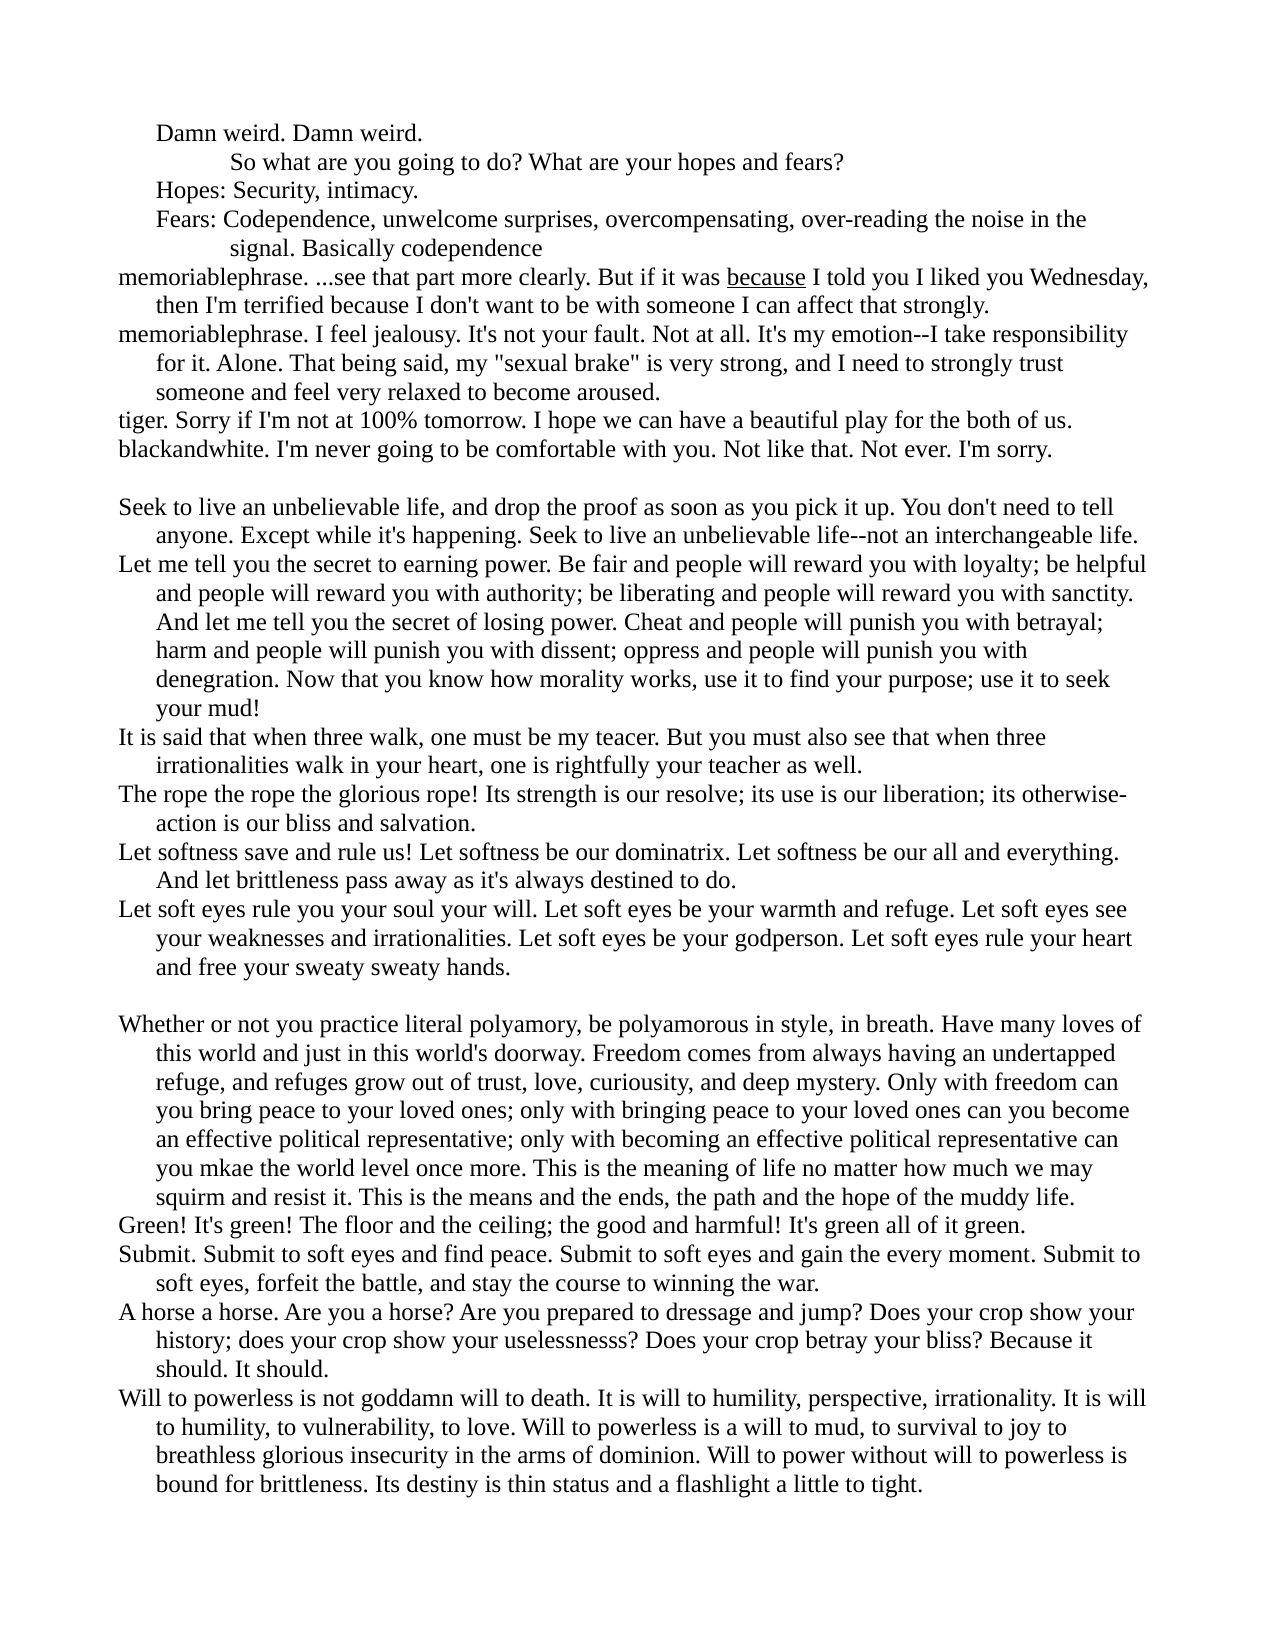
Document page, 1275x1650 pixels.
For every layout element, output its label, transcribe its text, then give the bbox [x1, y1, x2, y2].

text signal. Basically codependence [118, 233, 1157, 262]
text Fears: Codependence, unwelcome surprises, overcompensating, over-reading the noise in the [118, 204, 1157, 233]
text Let soft eyes rule you your soul your will. Let soft eyes be your warmth and refuge. Let soft eyes see your weaknesses and irrationalities. Let soft eyes be your godperson. Let soft eyes rule your heart and free your sweaty sweaty hands. [118, 894, 1157, 981]
text The rope the rope the glorious rope! Its strength is our resolve; its use is our liberation; its otherwise-action is our bliss and salvation. [118, 779, 1157, 837]
text Seek to live an unbelievable life, and drop the proof as soon as you pick it up. You don't need to tell anyone. Except while it's happening. Seek to live an unbelievable life--not an interchangeable life. [118, 492, 1157, 549]
text Hopes: Security, intimacy. [118, 176, 1157, 204]
text It is said that when three walk, one must be my teacer. But you must also see that when three irrationalities walk in your heart, one is rightfully your teacher as well. [118, 722, 1157, 779]
text memoriablephrase. ...see that part more clearly. But if it was because I told you I liked you Wednesday, then I'm terrified because I don't want to be with someone I can affect that strongly. [118, 262, 1157, 319]
text Let me tell you the secret to earning power. Be fair and people will reward you with loyalty; be helpful and people will reward you with authority; be liberating and people will reward you with sanctity. And let me tell you the secret of losing power. Cheat and people will punish you with betrayal; harm and people will punish you with dissent; oppress and people will punish you with denegration. Now that you know how morality works, use it to find your purpose; use it to seek your mud! [118, 549, 1157, 722]
text tiger. Sorry if I'm not at 100% tomorrow. I hope we can have a beautiful play for the both of us. [118, 406, 1157, 434]
text Let softness save and rule us! Let softness be our dominatrix. Let softness be our all and everything. And let brittleness pass away as it's always destined to do. [118, 837, 1157, 894]
text blackandwhite. I'm never going to be comfortable with you. Not like that. Not ever. I'm sorry. [118, 434, 1157, 463]
text memoriablephrase. I feel jealousy. It's not your fault. Not at all. It's my emotion--I take responsibility for it. Alone. That being said, my "sexual brake" is very strong, and I need to strongly trust someone and feel very relaxed to become aroused. [118, 319, 1157, 406]
text Submit. Submit to soft eyes and find peace. Submit to soft eyes and gain the every moment. Submit to soft eyes, forfeit the battle, and stay the course to winning the war. [118, 1239, 1157, 1297]
text Whether or not you practice literal polyamory, be polyamorous in style, in breath. Have many loves of this world and just in this world's doorway. Freedom comes from always having an undertapped refuge, and refuges grow out of trust, love, curiousity, and deep mystery. Only with freedom can you bring peace to your loved ones; only with bringing peace to your loved ones can you become an effective political representative; only with becoming an effective political representative can you mkae the world level once more. This is the meaning of life no matter how much we may squirm and resist it. This is the means and the ends, the path and the hope of the muddy life. [118, 1009, 1157, 1211]
text A horse a horse. Are you a horse? Are you prepared to dressage and jump? Does your crop show your history; does your crop show your uselessnesss? Does your crop betray your bliss? Because it should. It should. [118, 1297, 1157, 1383]
text So what are you going to do? What are your hopes and fears? [118, 147, 1157, 176]
text Will to powerless is not goddamn will to death. It is will to humility, perspective, irrationality. It is will to humility, to vulnerability, to love. Will to powerless is a will to mud, to survival to joy to breathless glorious insecurity in the arms of dominion. Will to power without will to powerless is bound for brittleness. Its destiny is thin status and a flashlight a little to tight. [118, 1383, 1157, 1498]
text Green! It's green! The floor and the ceiling; the good and harmful! It's green all of it green. [118, 1211, 1157, 1239]
text Damn weird. Damn weird. [118, 118, 1157, 147]
